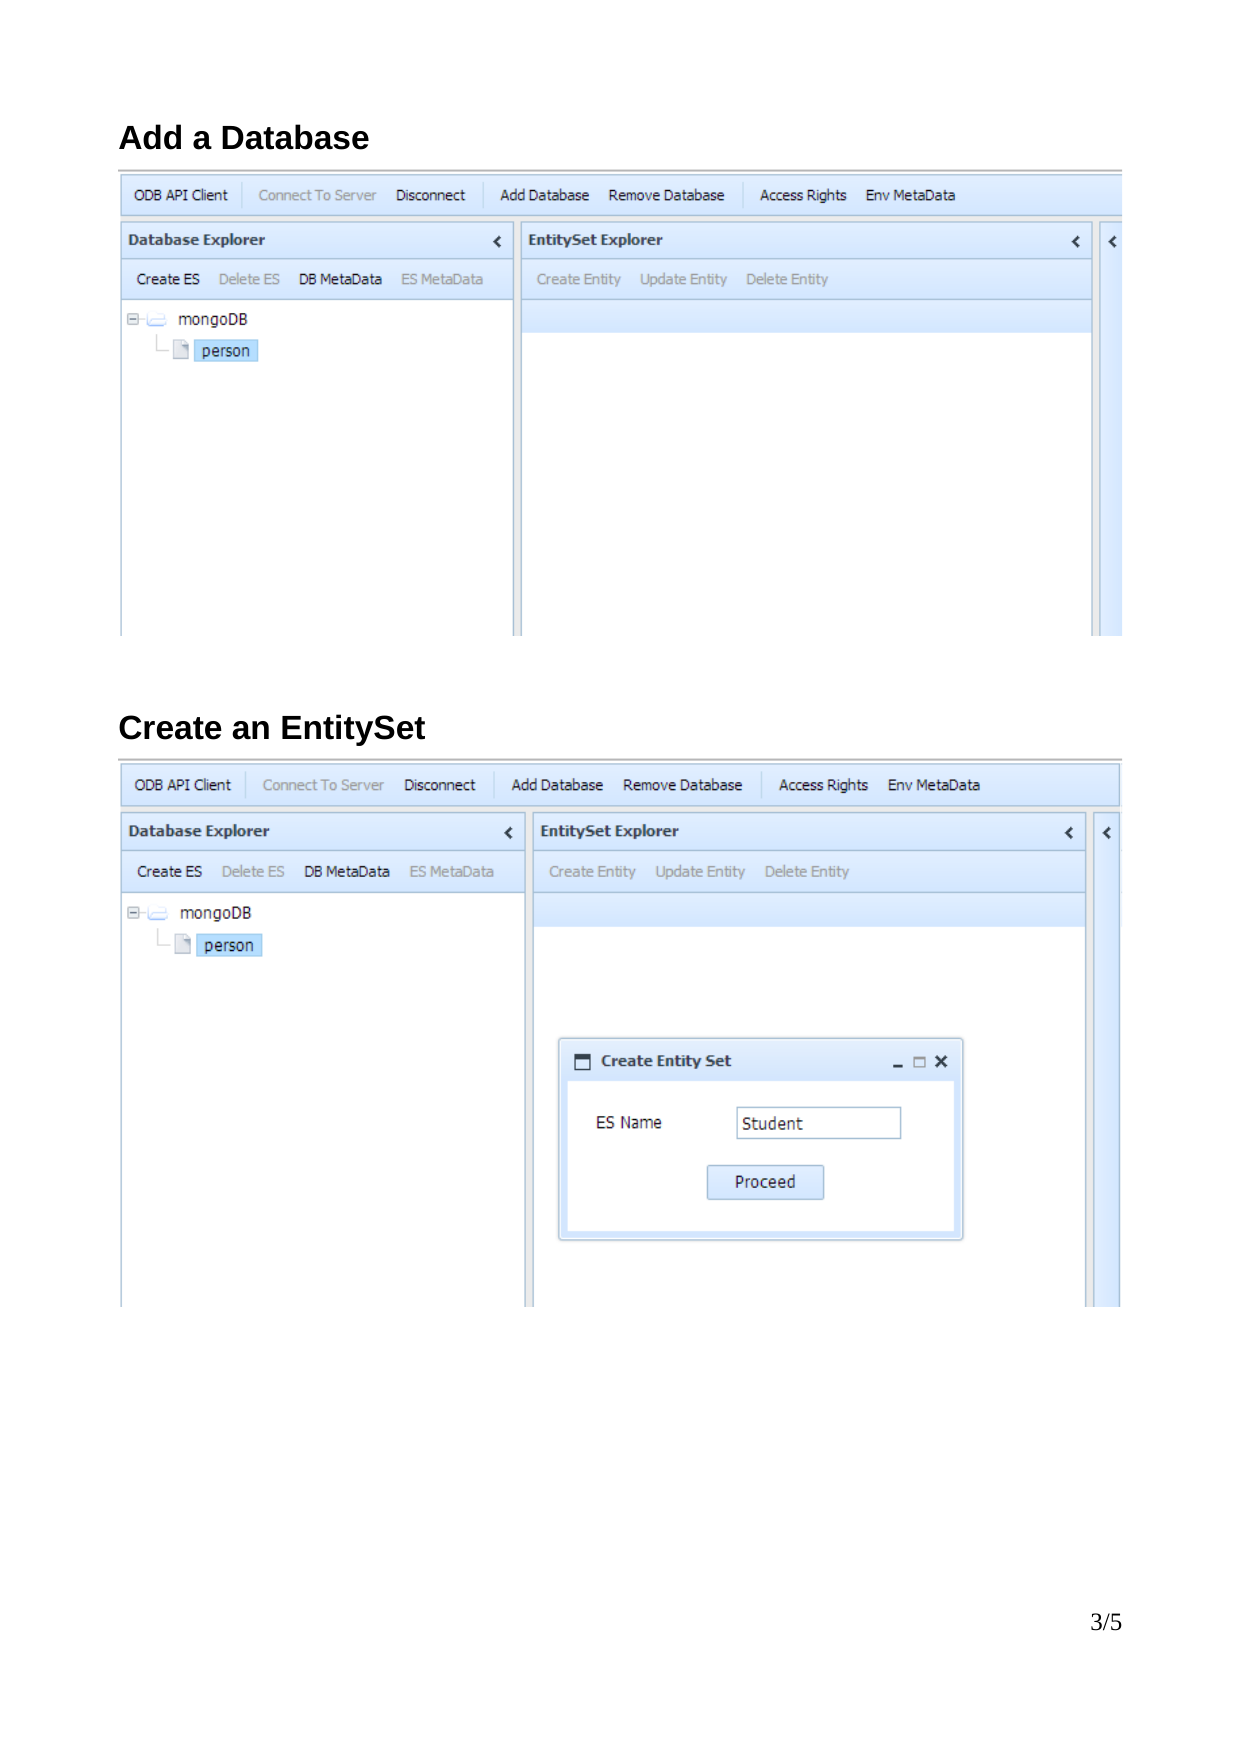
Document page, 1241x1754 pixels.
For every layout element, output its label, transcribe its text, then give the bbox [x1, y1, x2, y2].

subtitle Create an EntitySet [118, 708, 1122, 746]
picture [118, 169, 1123, 636]
subtitle Add a Database [118, 118, 1122, 157]
picture [118, 758, 1123, 1307]
